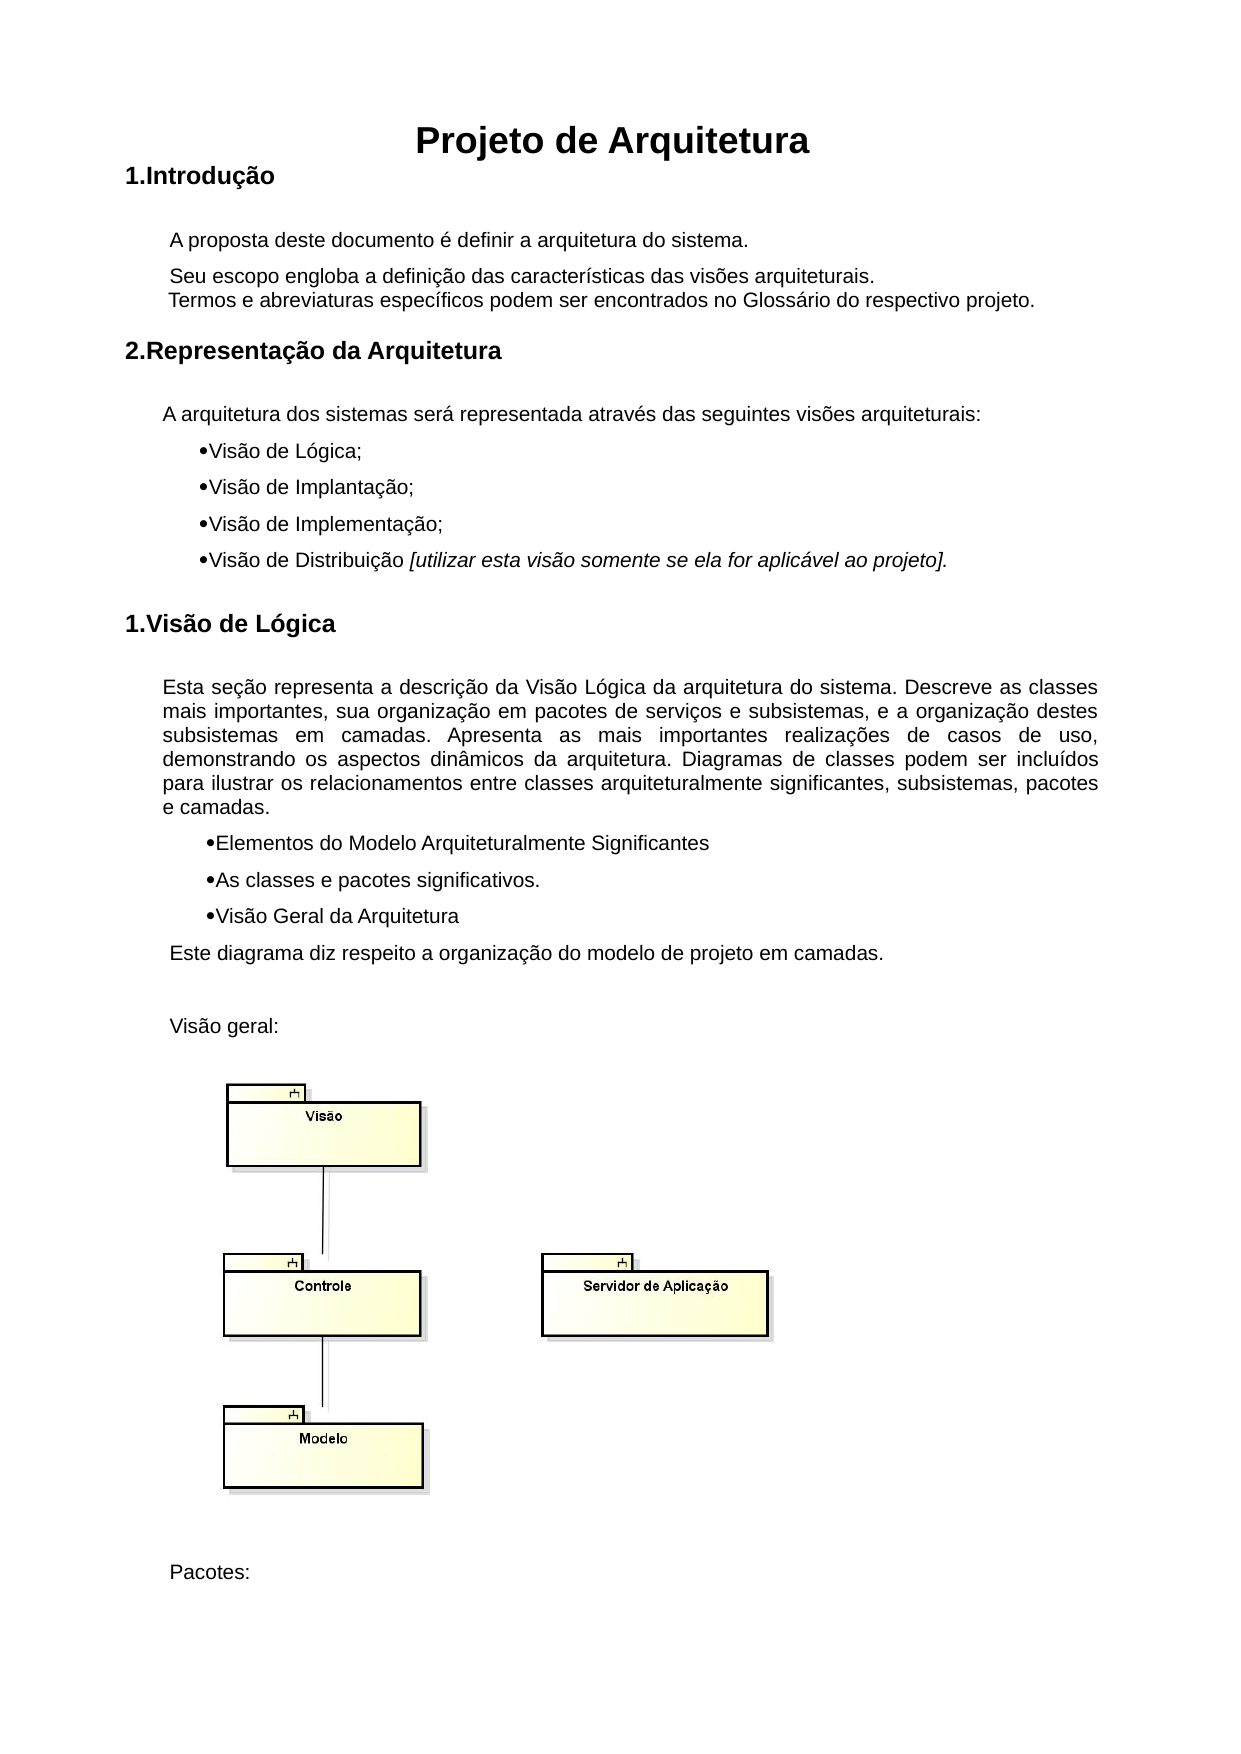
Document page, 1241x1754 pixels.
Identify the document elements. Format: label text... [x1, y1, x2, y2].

text Seu escopo engloba a definição das características das visões arquiteturais. [125, 264, 1100, 288]
list Visão de Lógica [125, 609, 1100, 637]
text Esta seção representa a descrição da Visão Lógica da arquitetura do sistema. Descreve as classes mais importantes, sua organização em pacotes de serviços e subsistemas, e a organização destes subsistemas em camadas. Apresenta as mais importantes realizações de casos de uso, demonstrando os aspectos dinâmicos da arquitetura. Diagramas de classes podem ser incluídos para ilustrar os relacionamentos entre classes arquiteturalmente significantes, subsistemas, pacotes e camadas. [162, 675, 1100, 819]
text Projeto de Arquitetura [125, 118, 1100, 161]
list Visão de Implantação; [162, 475, 1100, 499]
list As classes e pacotes significativos. [207, 868, 1100, 892]
list Visão de Implementação; [162, 512, 1100, 536]
text A proposta deste documento é definir a arquitetura do sistema. [125, 227, 1100, 251]
text Pacotes: [125, 1560, 1100, 1584]
list Introdução [125, 161, 1100, 190]
list Representação da Arquitetura [125, 336, 1100, 364]
text Termos e abreviaturas específicos podem ser encontrados no Glossário do respectivo projeto. [162, 288, 1100, 312]
text Visão geral: [125, 1014, 1100, 1038]
list Visão Geral da Arquitetura [207, 904, 1100, 928]
text Este diagrama diz respeito a organização do modelo de projeto em camadas. [125, 941, 1100, 965]
list Visão de Lógica; [162, 438, 1100, 463]
list Elementos do Modelo Arquiteturalmente Significantes [207, 831, 1100, 855]
text A arquitetura dos sistemas será representada através das seguintes visões arquiteturais: [162, 402, 1100, 426]
list Visão de Distribuição [utilizar esta visão somente se ela for aplicável ao projeto]. [162, 548, 1100, 572]
